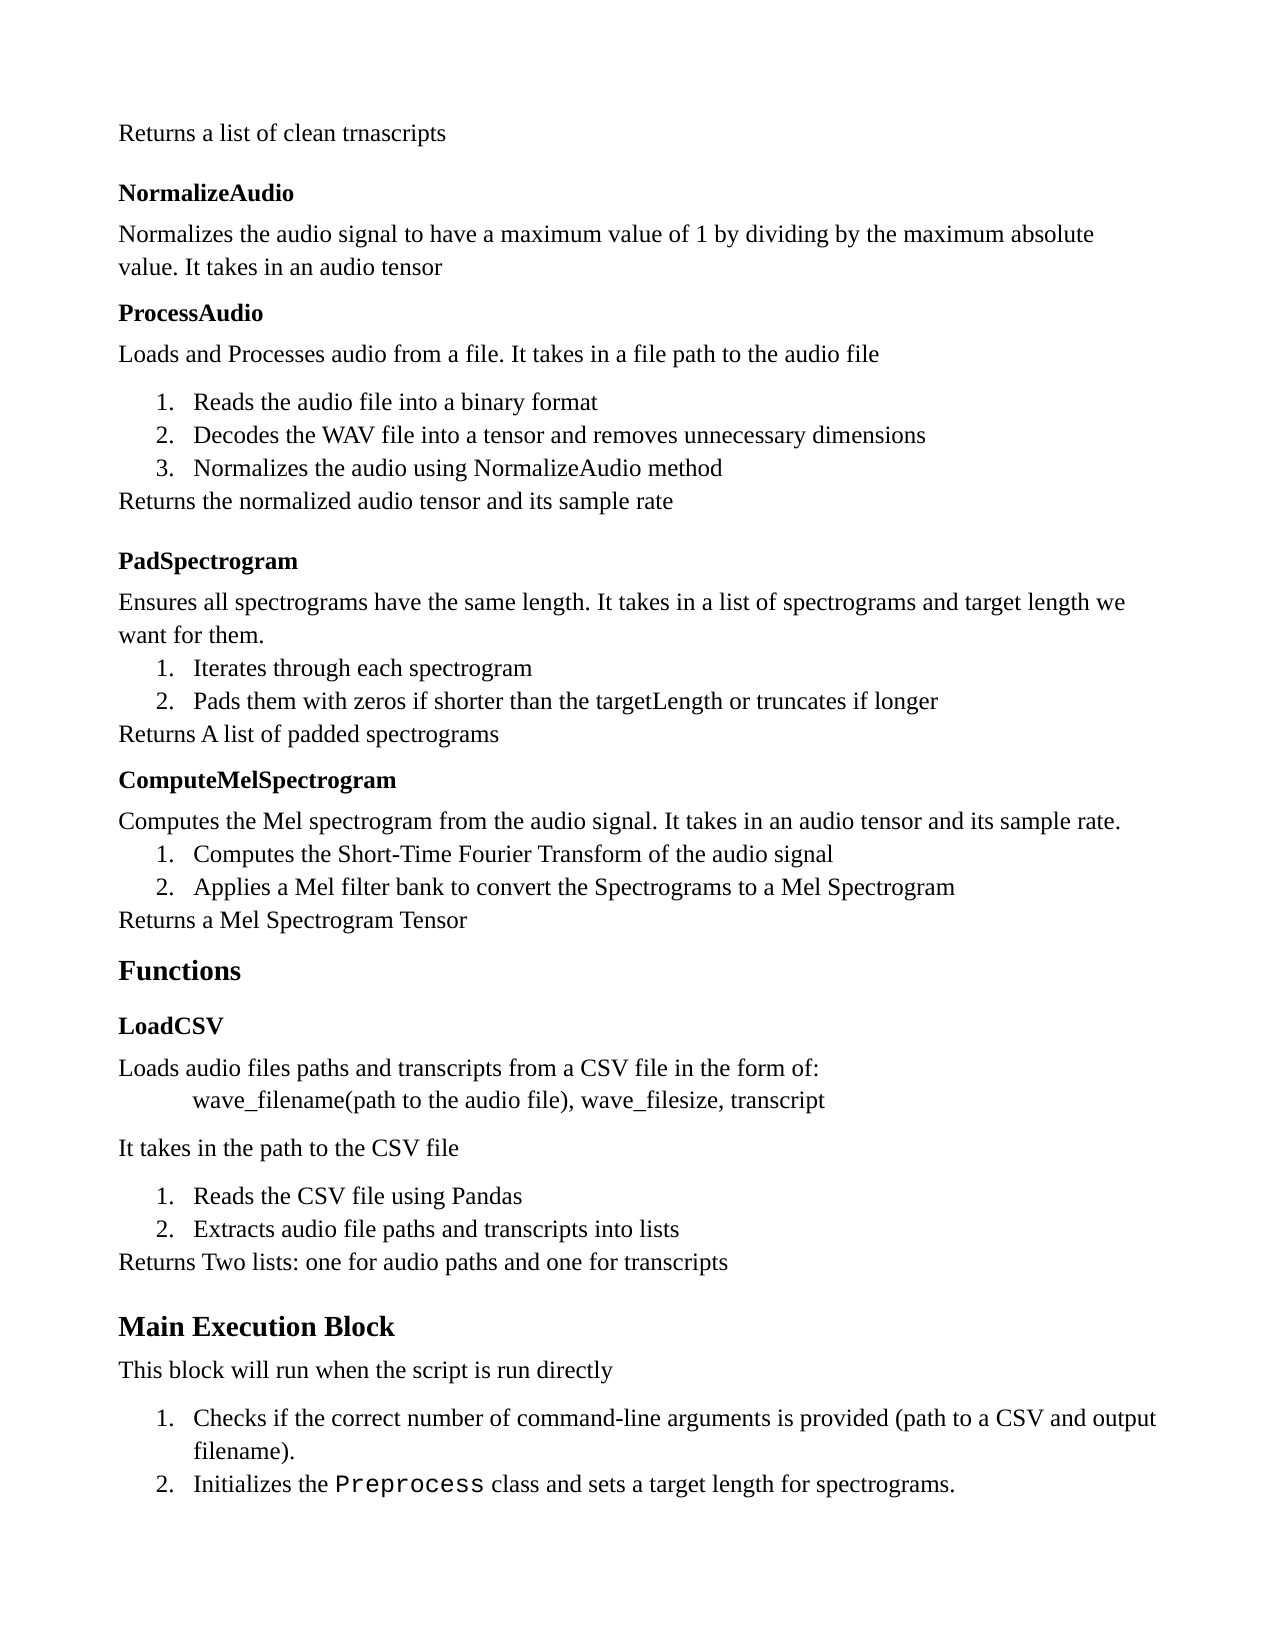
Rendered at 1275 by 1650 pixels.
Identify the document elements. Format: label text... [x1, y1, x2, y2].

text Returns a list of clean trnascripts [118, 118, 1157, 147]
subtitle Main Execution Block [118, 1309, 1157, 1343]
list Normalizes the audio using NormalizeAudio method [156, 453, 1157, 482]
subtitle NormalizeAudio [118, 178, 1157, 207]
text Normalizes the audio signal to have a maximum value of 1 by dividing by the maximum absolute value. It takes in an audio tensor [118, 219, 1157, 281]
list Extracts audio file paths and transcripts into lists [156, 1214, 1157, 1243]
text Ensures all spectrograms have the same length. It takes in a list of spectrograms and target length we want for them. [118, 587, 1157, 649]
text Returns A list of padded spectrograms [118, 719, 1157, 748]
text Returns a Mel Spectrogram Tensor [118, 905, 1157, 934]
subtitle ProcessAudio [118, 298, 1157, 327]
list Reads the audio file into a binary format [156, 387, 1157, 416]
text Returns the normalized audio tensor and its sample rate [118, 486, 1157, 515]
list Iterates through each spectrogram [156, 653, 1157, 682]
text It takes in the path to the CSV file [118, 1133, 1157, 1162]
list Initializes the Preprocess class and sets a target length for spectrograms. [156, 1469, 1157, 1499]
subtitle Functions [118, 953, 1157, 986]
list Checks if the correct number of command-line arguments is provided (path to a CSV and output filename). [156, 1403, 1157, 1464]
text Loads audio files paths and transcripts from a CSV file in the form of: wave_filename(path to the audio file), wave_filesize, transcript [118, 1053, 1157, 1114]
list Pads them with zeros if shorter than the targetLength or truncates if longer [156, 686, 1157, 715]
list Applies a Mel filter bank to convert the Spectrograms to a Mel Spectrogram [156, 872, 1157, 901]
text Computes the Mel spectrogram from the audio signal. It takes in an audio tensor and its sample rate. [118, 806, 1157, 835]
list Reads the CSV file using Pandas [156, 1181, 1157, 1209]
list Decodes the WAV file into a tensor and removes unnecessary dimensions [156, 420, 1157, 449]
text Loads and Processes audio from a file. It takes in a file path to the audio file [118, 339, 1157, 368]
subtitle ComputeMelSpectrogram [118, 765, 1157, 794]
text Returns Two lists: one for audio paths and one for transcripts [118, 1247, 1157, 1276]
subtitle LoadCSV [118, 1011, 1157, 1040]
list Computes the Short-Time Fourier Transform of the audio signal [156, 839, 1157, 868]
text This block will run when the script is run directly [118, 1355, 1157, 1384]
subtitle PadSpectrogram [118, 546, 1157, 575]
